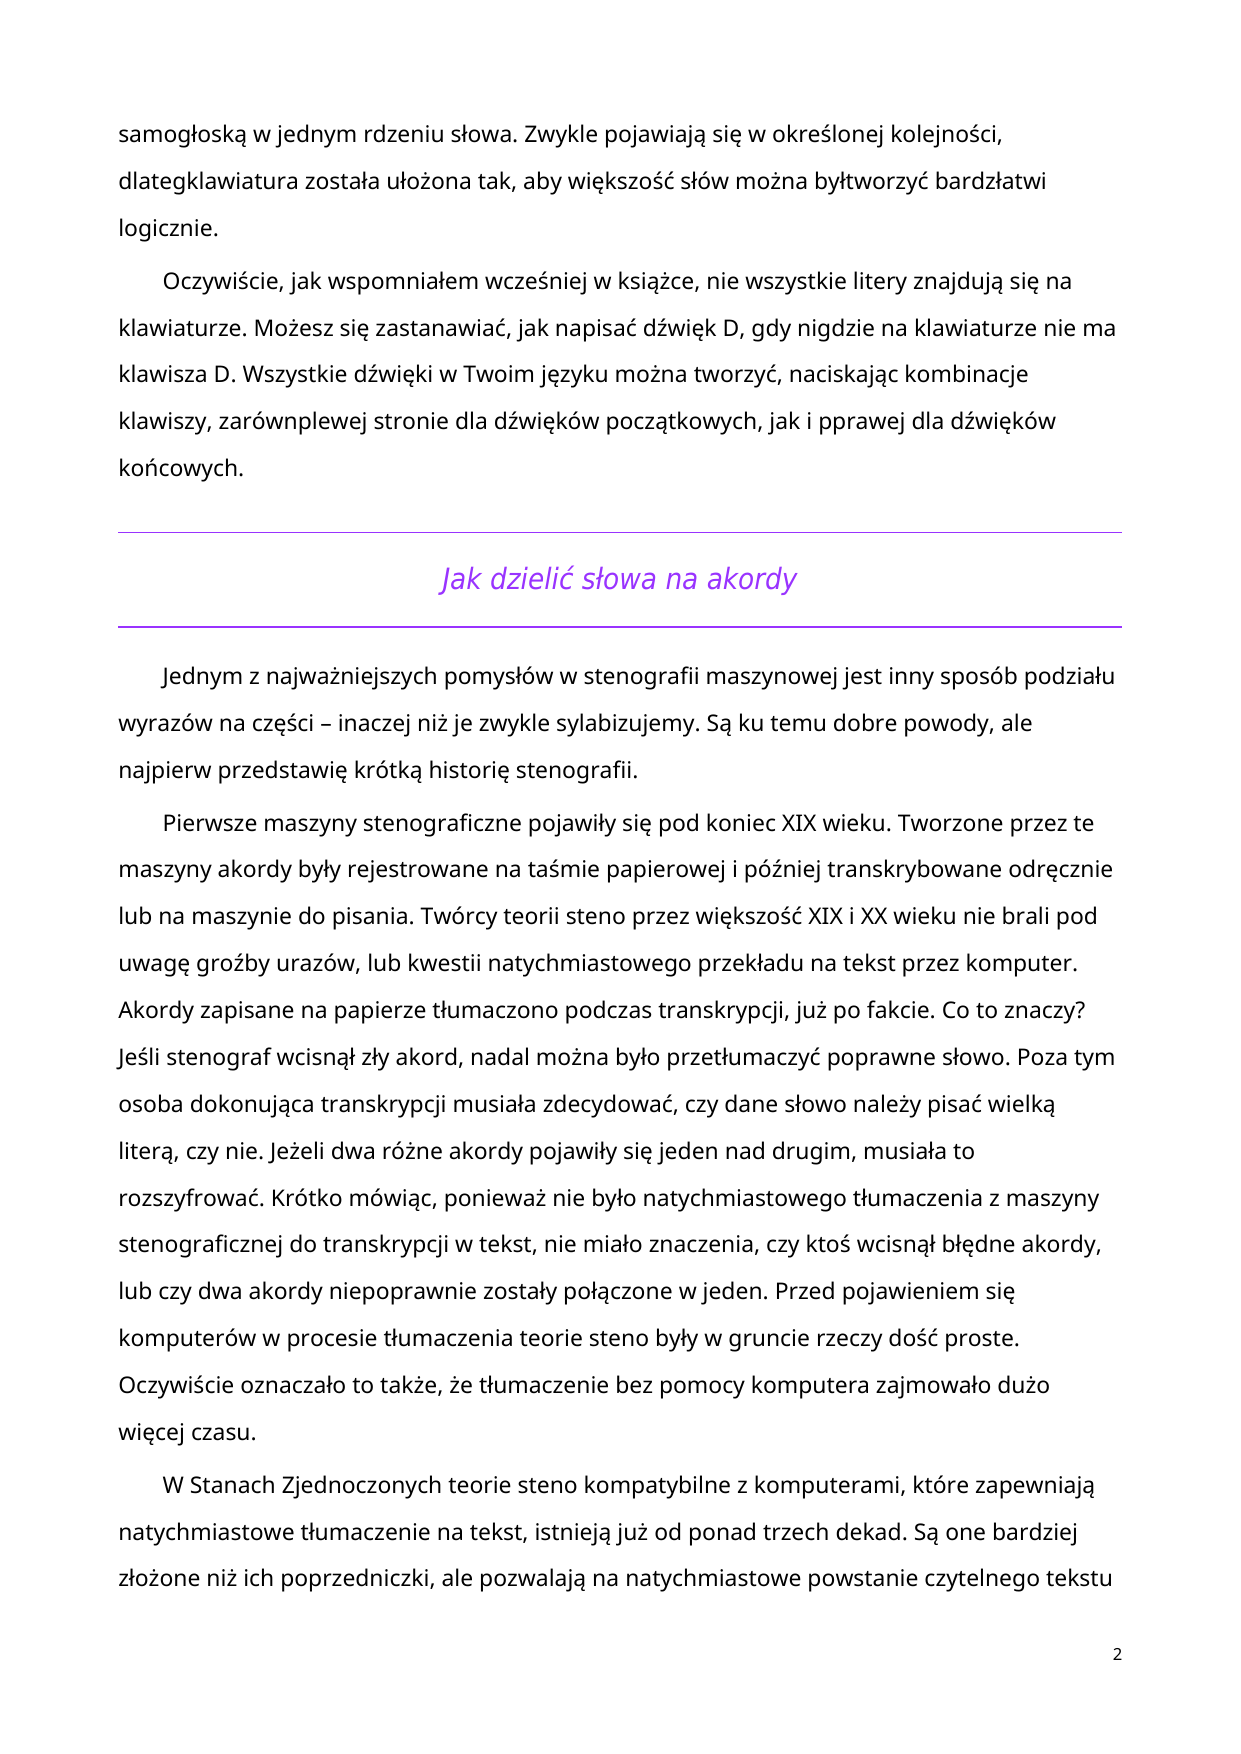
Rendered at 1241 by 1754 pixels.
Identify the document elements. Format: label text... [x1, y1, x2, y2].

text samogłoską w jednym rdzeniu słowa. Zwykle pojawiają się w określonej kolejności, dlategklawiatura została ułożona tak, aby większość słów można byłtworzyć bardzłatwi logicznie. [118, 118, 1122, 243]
text W Stanach Zjednoczonych teorie steno kompatybilne z komputerami, które zapewniają natychmiastowe tłumaczenie na tekst, istnieją już od ponad trzech dekad. Są one bardziej złożone niż ich poprzedniczki, ale pozwalają na natychmiastowe powstanie czytelnego tekstu [118, 1468, 1122, 1593]
text Oczywiście, jak wspomniałem wcześniej w książce, nie wszystkie litery znajdują się na klawiaturze. Możesz się zastanawiać, jak napisać dźwięk D, gdy nigdzie na klawiaturze nie ma klawisza D. Wszystkie dźwięki w Twoim języku można tworzyć, naciskając kombinacje klawiszy, zarównplewej stronie dla dźwięków początkowych, jak i pprawej dla dźwięków końcowych. [118, 264, 1122, 483]
text Pierwsze maszyny stenograficzne pojawiły się pod koniec XIX wieku. Tworzone przez te maszyny akordy były rejestrowane na taśmie papierowej i później transkrybowane odręcznie lub na maszynie do pisania. Twórcy teorii steno przez większość XIX i XX wieku nie brali pod uwagę groźby urazów, lub kwestii natychmiastowego przekładu na tekst przez komputer. Akordy zapisane na papierze tłumaczono podczas transkrypcji, już po fakcie. Co to znaczy? Jeśli stenograf wcisnął zły akord, nadal można było przetłumaczyć poprawne słowo. Poza tym osoba dokonująca transkrypcji musiała zdecydować, czy dane słowo należy pisać wielką literą, czy nie. Jeżeli dwa różne akordy pojawiły się jeden nad drugim, musiała to rozszyfrować. Krótko mówiąc, ponieważ nie było natychmiastowego tłumaczenia z maszyny stenograficznej do transkrypcji w tekst, nie miało znaczenia, czy ktoś wcisnął błędne akordy, lub czy dwa akordy niepoprawnie zostały połączone w jeden. Przed pojawieniem się komputerów w procesie tłumaczenia teorie steno były w gruncie rzeczy dość proste. Oczywiście oznaczało to także, że tłumaczenie bez pomocy komputera zajmowało dużo więcej czasu. [118, 806, 1122, 1447]
text Jednym z najważniejszych pomysłów w stenografii maszynowej jest inny sposób podziału wyrazów na części – inaczej niż je zwykle sylabizujemy. Są ku temu dobre powody, ale najpierw przedstawię krótką historię stenografii. [118, 660, 1122, 785]
subtitle Jak dzielić słowa na akordy [118, 533, 1122, 626]
